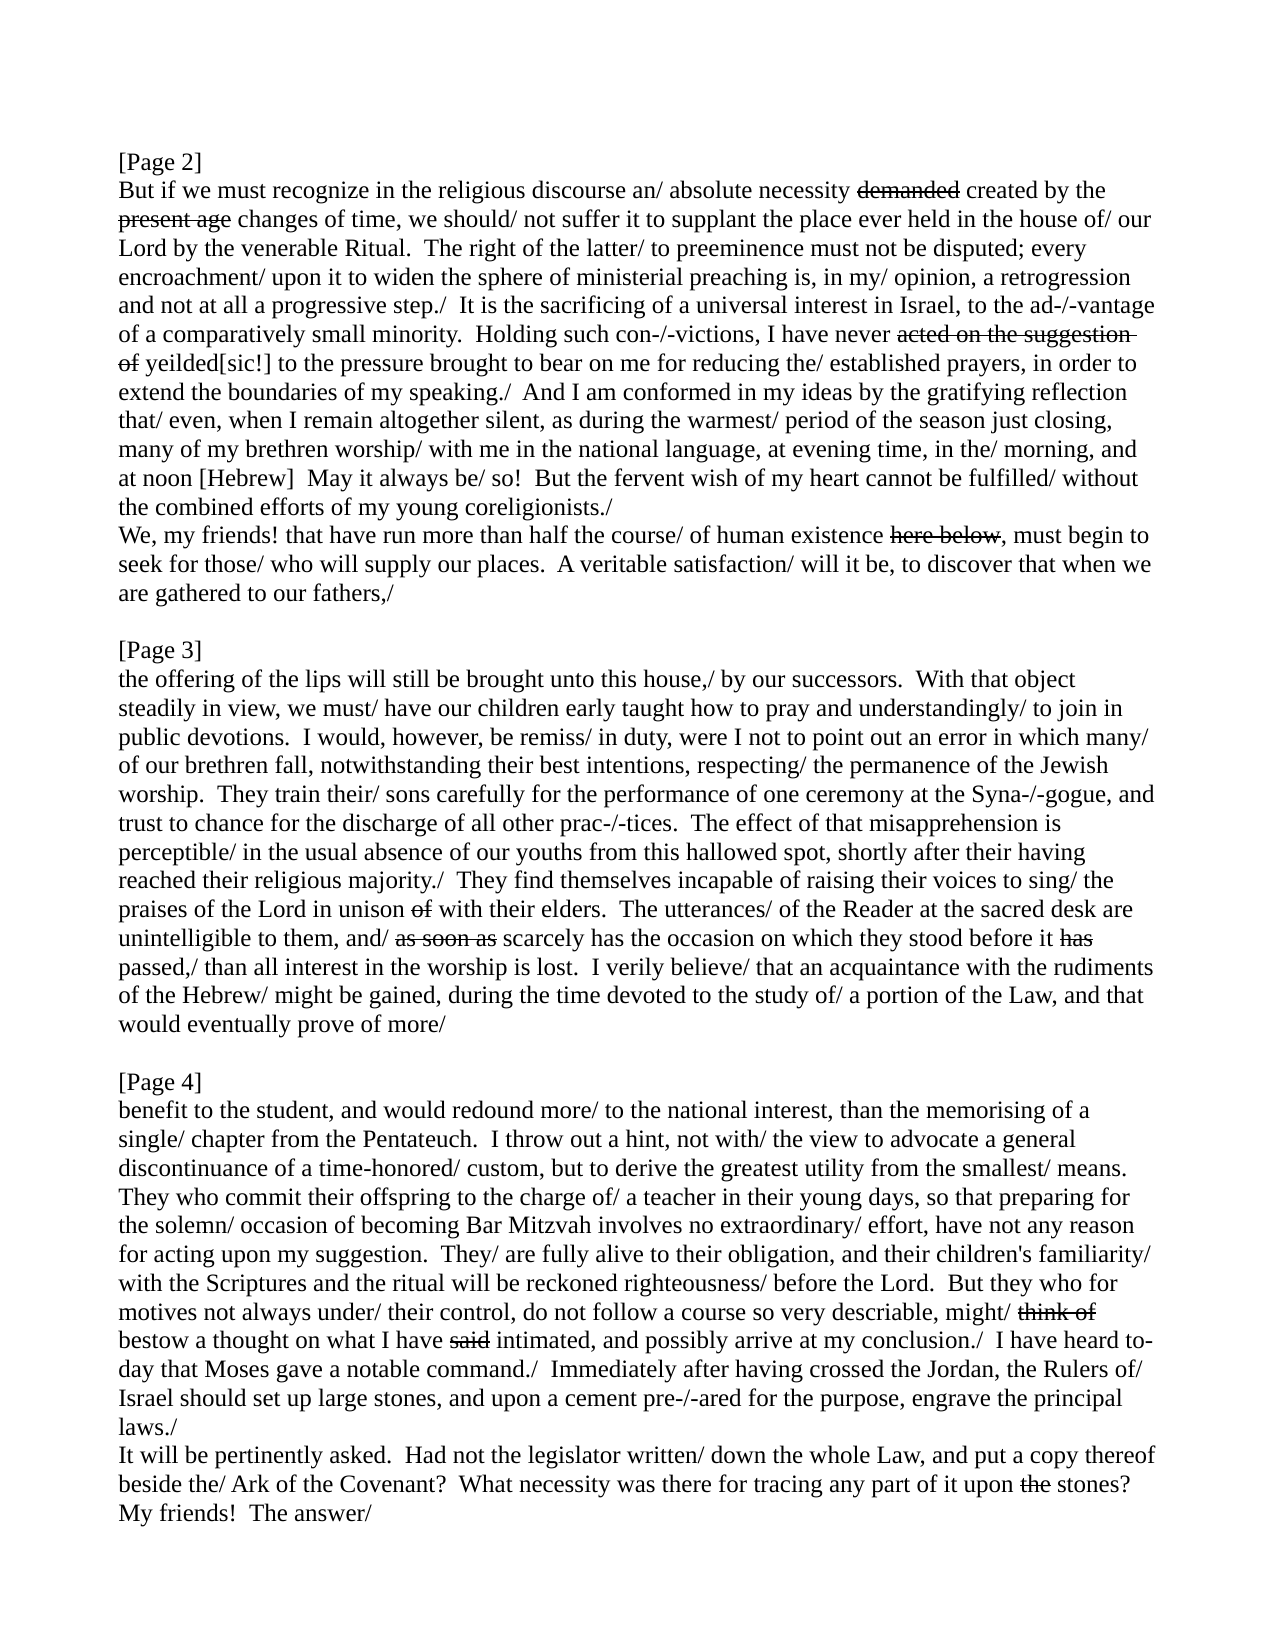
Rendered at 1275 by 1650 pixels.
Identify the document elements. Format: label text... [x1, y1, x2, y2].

text benefit to the student, and would redound more/ to the national interest, than the memorising of a single/ chapter from the Pentateuch. I throw out a hint, not with/ the view to advocate a general discontinuance of a time-honored/ custom, but to derive the greatest utility from the smallest/ means. They who commit their offspring to the charge of/ a teacher in their young days, so that preparing for the solemn/ occasion of becoming Bar Mitzvah involves no extraordinary/ effort, have not any reason for acting upon my suggestion. They/ are fully alive to their obligation, and their children's familiarity/ with the Scriptures and the ritual will be reckoned righteousness/ before the Lord. But they who for motives not always under/ their control, do not follow a course so very descriable, might/ think of bestow a thought on what I have said intimated, and possibly arrive at my conclusion./ I have heard to-day that Moses gave a notable command./ Immediately after having crossed the Jordan, the Rulers of/ Israel should set up large stones, and upon a cement pre-/-ared for the purpose, engrave the principal laws./ [118, 1096, 1157, 1441]
text the offering of the lips will still be brought unto this house,/ by our successors. With that object steadily in view, we must/ have our children early taught how to pray and understandingly/ to join in public devotions. I would, however, be remiss/ in duty, were I not to point out an error in which many/ of our brethren fall, notwithstanding their best intentions, respecting/ the permanence of the Jewish worship. They train their/ sons carefully for the performance of one ceremony at the Syna-/-gogue, and trust to chance for the discharge of all other prac-/-tices. The effect of that misapprehension is perceptible/ in the usual absence of our youths from this hallowed spot, shortly after their having reached their religious majority./ They find themselves incapable of raising their voices to sing/ the praises of the Lord in unison of with their elders. The utterances/ of the Reader at the sacred desk are unintelligible to them, and/ as soon as scarcely has the occasion on which they stood before it has passed,/ than all interest in the worship is lost. I verily believe/ that an acquaintance with the rudiments of the Hebrew/ might be gained, during the time devoted to the study of/ a portion of the Law, and that would eventually prove of more/ [118, 664, 1157, 1038]
text It will be pertinently asked. Had not the legislator written/ down the whole Law, and put a copy thereof beside the/ Ark of the Covenant? What necessity was there for tracing any part of it upon the stones? My friends! The answer/ [118, 1441, 1157, 1527]
text [Page 2] [118, 147, 1157, 176]
text We, my friends! that have run more than half the course/ of human existence here below, must begin to seek for those/ who will supply our places. A veritable satisfaction/ will it be, to discover that when we are gathered to our fathers,/ [118, 521, 1157, 607]
text [Page 3] [118, 636, 1157, 664]
text [Page 4] [118, 1067, 1157, 1096]
text But if we must recognize in the religious discourse an/ absolute necessity demanded created by the present age changes of time, we should/ not suffer it to supplant the place ever held in the house of/ our Lord by the venerable Ritual. The right of the latter/ to preeminence must not be disputed; every encroachment/ upon it to widen the sphere of ministerial preaching is, in my/ opinion, a retrogression and not at all a progressive step./ It is the sacrificing of a universal interest in Israel, to the ad-/-vantage of a comparatively small minority. Holding such con-/-victions, I have never acted on the suggestion of yeilded[sic!] to the pressure brought to bear on me for reducing the/ established prayers, in order to extend the boundaries of my speaking./ And I am conformed in my ideas by the gratifying reflection that/ even, when I remain altogether silent, as during the warmest/ period of the season just closing, many of my brethren worship/ with me in the national language, at evening time, in the/ morning, and at noon [Hebrew] May it always be/ so! But the fervent wish of my heart cannot be fulfilled/ without the combined efforts of my young coreligionists./ [118, 176, 1157, 521]
